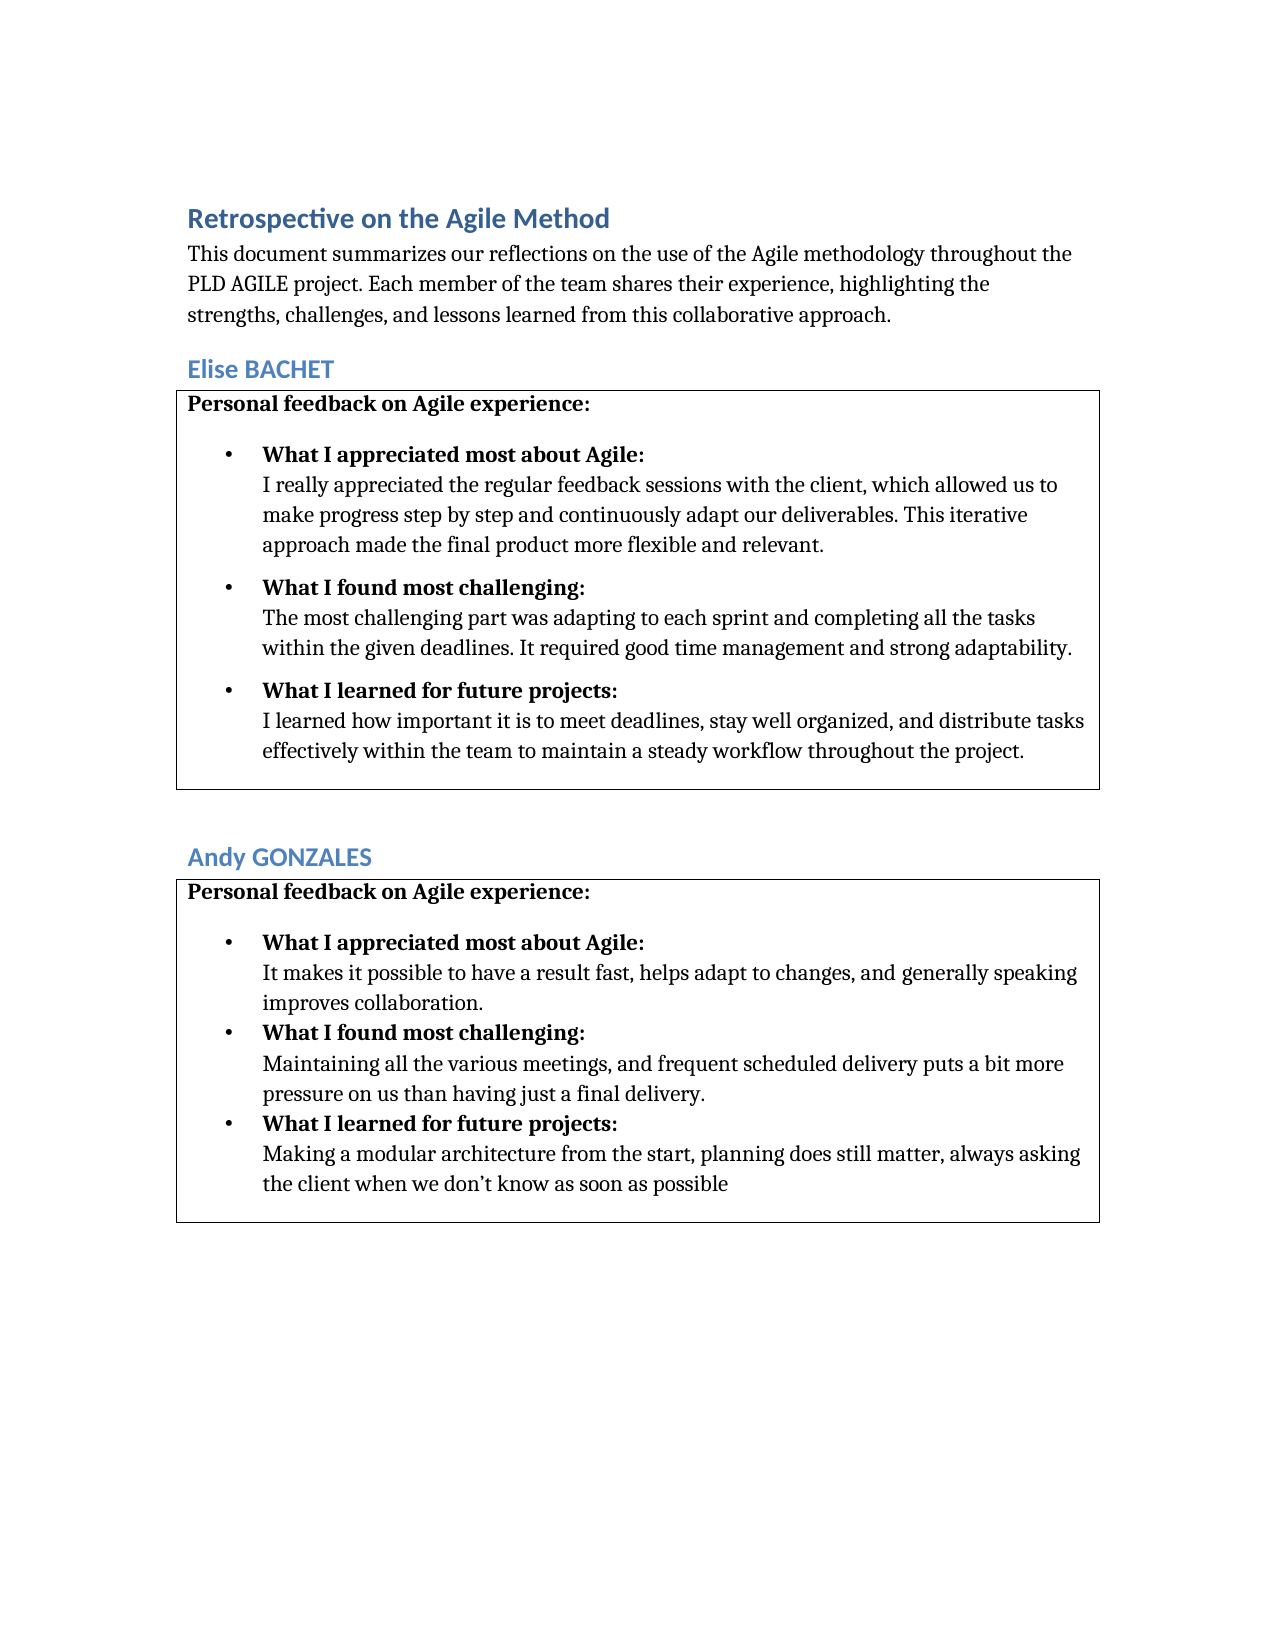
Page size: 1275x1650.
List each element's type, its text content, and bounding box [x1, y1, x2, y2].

text This document summarizes our reflections on the use of the Agile methodology throughout the PLD AGILE project. Each member of the team shares their experience, highlighting the strengths, challenges, and lessons learned from this collaborative approach. [187, 241, 1087, 328]
subtitle Andy GONZALES [187, 841, 1087, 873]
subtitle Retrospective on the Agile Method [187, 200, 1087, 236]
table_header Personal feedback on Agile experience: What I appreciated most about Agile: I really appreciated the regular feedback sessions with the client, which allowed us to make progress step by step and continuously adapt our deliverables. This iterative approach made the final product more flexible and relevant. What I found most challenging: The most challenging part was adapting to each sprint and completing all the tasks within the given deadlines. It required good time management and strong adaptability. What I learned for future projects: I learned how important it is to meet deadlines, stay well organized, and distribute tasks effectively within the team to maintain a steady workflow throughout the project. [177, 391, 1099, 789]
subtitle Elise BACHET [187, 352, 1087, 385]
table_header Personal feedback on Agile experience: What I appreciated most about Agile: It makes it possible to have a result fast, helps adapt to changes, and generally speaking improves collaboration. What I found most challenging: Maintaining all the various meetings, and frequent scheduled delivery puts a bit more pressure on us than having just a final delivery. What I learned for future projects: Making a modular architecture from the start, planning does still matter, always asking the client when we don’t know as soon as possible [177, 880, 1099, 1222]
